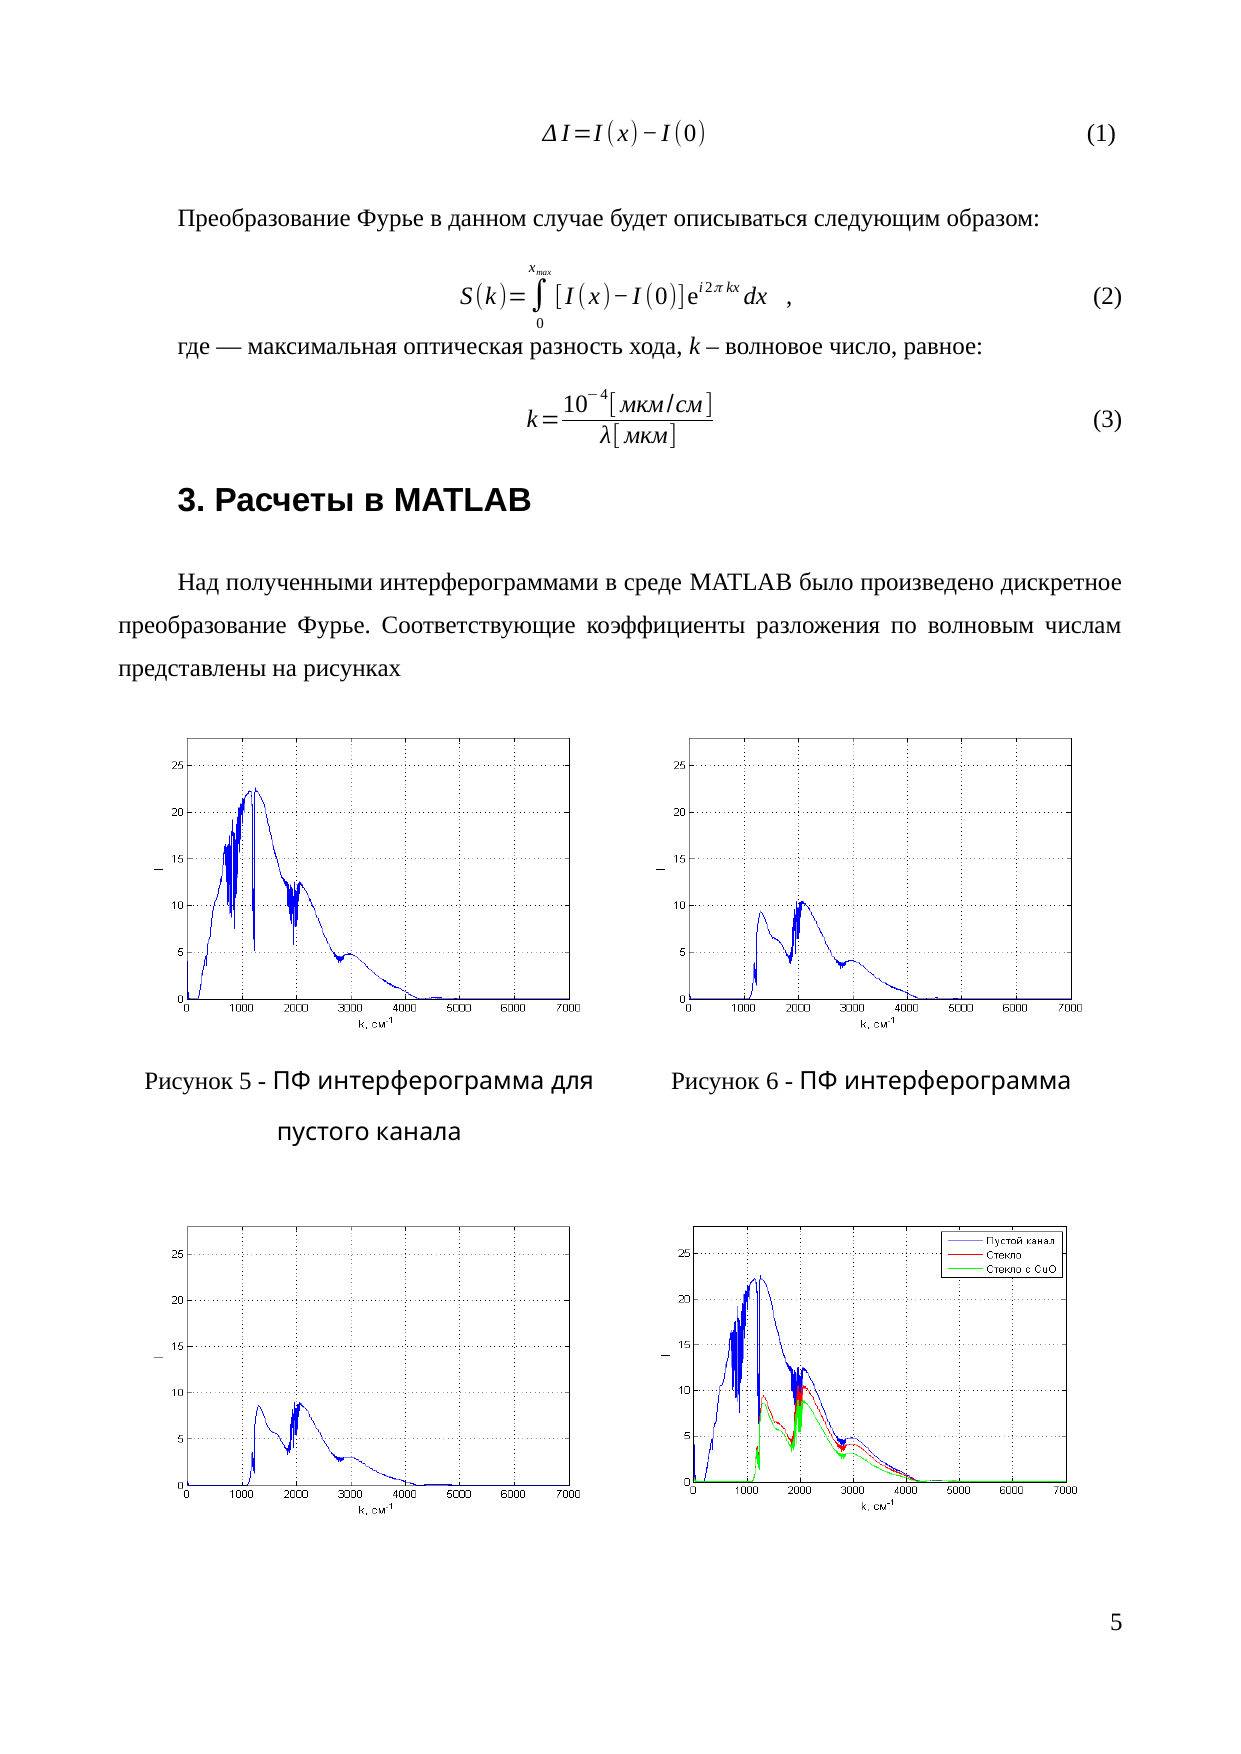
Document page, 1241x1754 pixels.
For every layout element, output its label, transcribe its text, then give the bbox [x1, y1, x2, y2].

text (3) [118, 386, 1122, 450]
table_header Рисунок 6 - ПФ интерферограмма [620, 708, 1122, 1197]
table_header [620, 1197, 1122, 1554]
picture [123, 713, 615, 1034]
text Преобразование Фурье в данном случае будет описываться следующим образом: [118, 203, 1122, 232]
text (1) [118, 118, 1122, 148]
picture [631, 1202, 1111, 1516]
text где — максимальная оптическая разность хода, k – волновое число, равное: [118, 331, 1122, 360]
subtitle Расчеты в MATLAB [118, 480, 1122, 518]
text , (2) [118, 258, 1122, 331]
table_header Рисунок 5 - ПФ интерферограмма для пустого канала [118, 708, 620, 1197]
picture [625, 713, 1117, 1034]
picture [123, 1202, 615, 1520]
text Над полученными интерферограммами в среде MATLAB было произведено дискретное преобразование Фурье. Соответствующие коэффициенты разложения по волновым числам представлены на рисунках [118, 567, 1122, 682]
table_header [118, 1197, 620, 1554]
